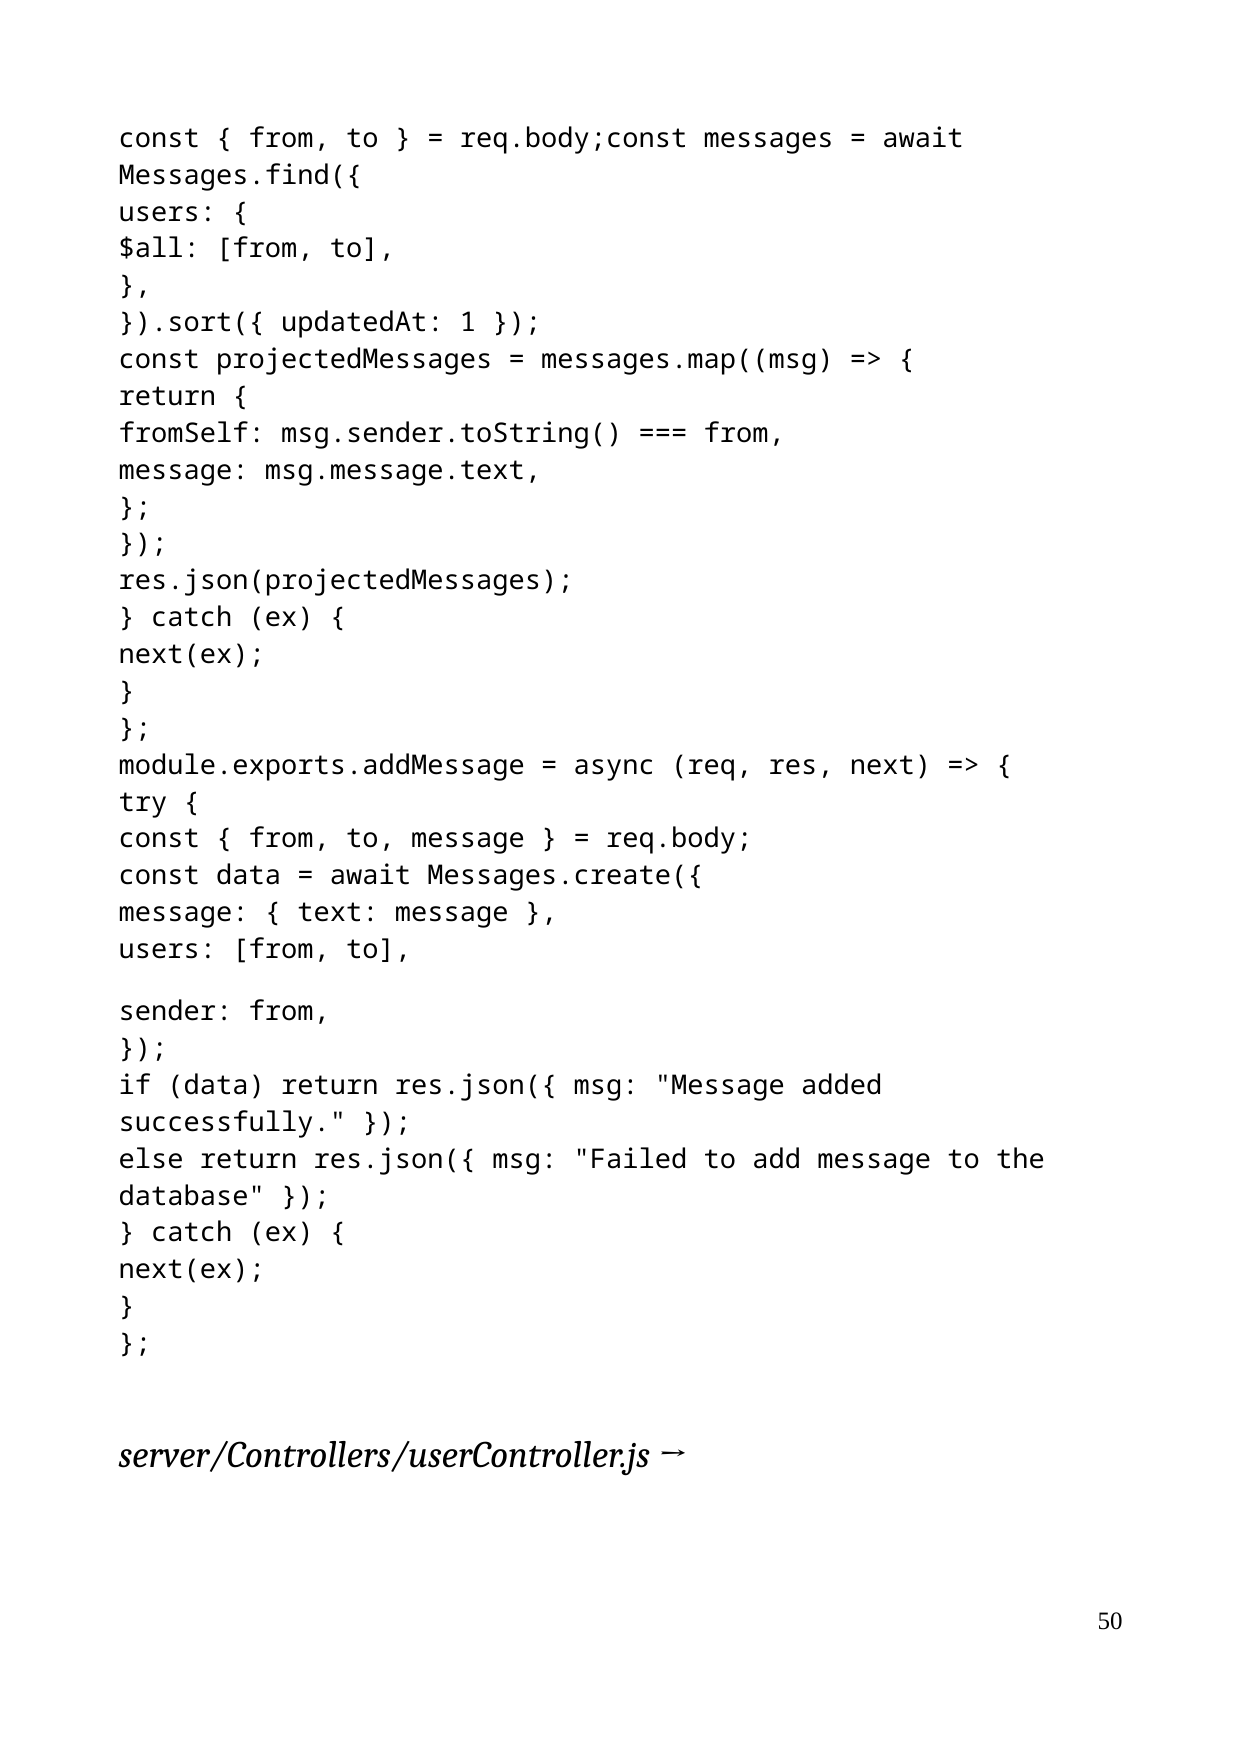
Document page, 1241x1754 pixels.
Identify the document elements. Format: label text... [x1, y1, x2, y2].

text }).sort({ updatedAt: 1 }); [118, 303, 1122, 339]
text try { [118, 782, 1122, 819]
text }; [118, 1323, 1122, 1360]
text sender: from, [118, 992, 1122, 1028]
text module.exports.addMessage = async (req, res, next) => { [118, 745, 1122, 782]
text server/Controllers/userController.js → [118, 1434, 1122, 1477]
text }; [118, 708, 1122, 745]
text }; [118, 487, 1122, 524]
text }); [118, 524, 1122, 561]
text else return res.json({ msg: "Failed to add message to the database" }); [118, 1139, 1122, 1213]
text } [118, 1287, 1122, 1323]
text const data = await Messages.create({ [118, 856, 1122, 893]
text res.json(projectedMessages); [118, 561, 1122, 598]
text } [118, 671, 1122, 708]
text if (data) return res.json({ msg: "Message added successfully." }); [118, 1065, 1122, 1139]
text const { from, to } = req.body;const messages = await Messages.find({ [118, 118, 1122, 192]
text users: [from, to], [118, 929, 1122, 966]
text const { from, to, message } = req.body; [118, 819, 1122, 856]
text } catch (ex) { [118, 1213, 1122, 1250]
text $all: [from, to], [118, 229, 1122, 266]
text }, [118, 266, 1122, 303]
text }); [118, 1028, 1122, 1065]
text next(ex); [118, 1250, 1122, 1287]
text fromSelf: msg.sender.toString() === from, [118, 413, 1122, 450]
text next(ex); [118, 634, 1122, 671]
text const projectedMessages = messages.map((msg) => { [118, 339, 1122, 376]
text return { [118, 376, 1122, 413]
text users: { [118, 192, 1122, 229]
text message: msg.message.text, [118, 450, 1122, 487]
text message: { text: message }, [118, 893, 1122, 929]
text } catch (ex) { [118, 598, 1122, 634]
